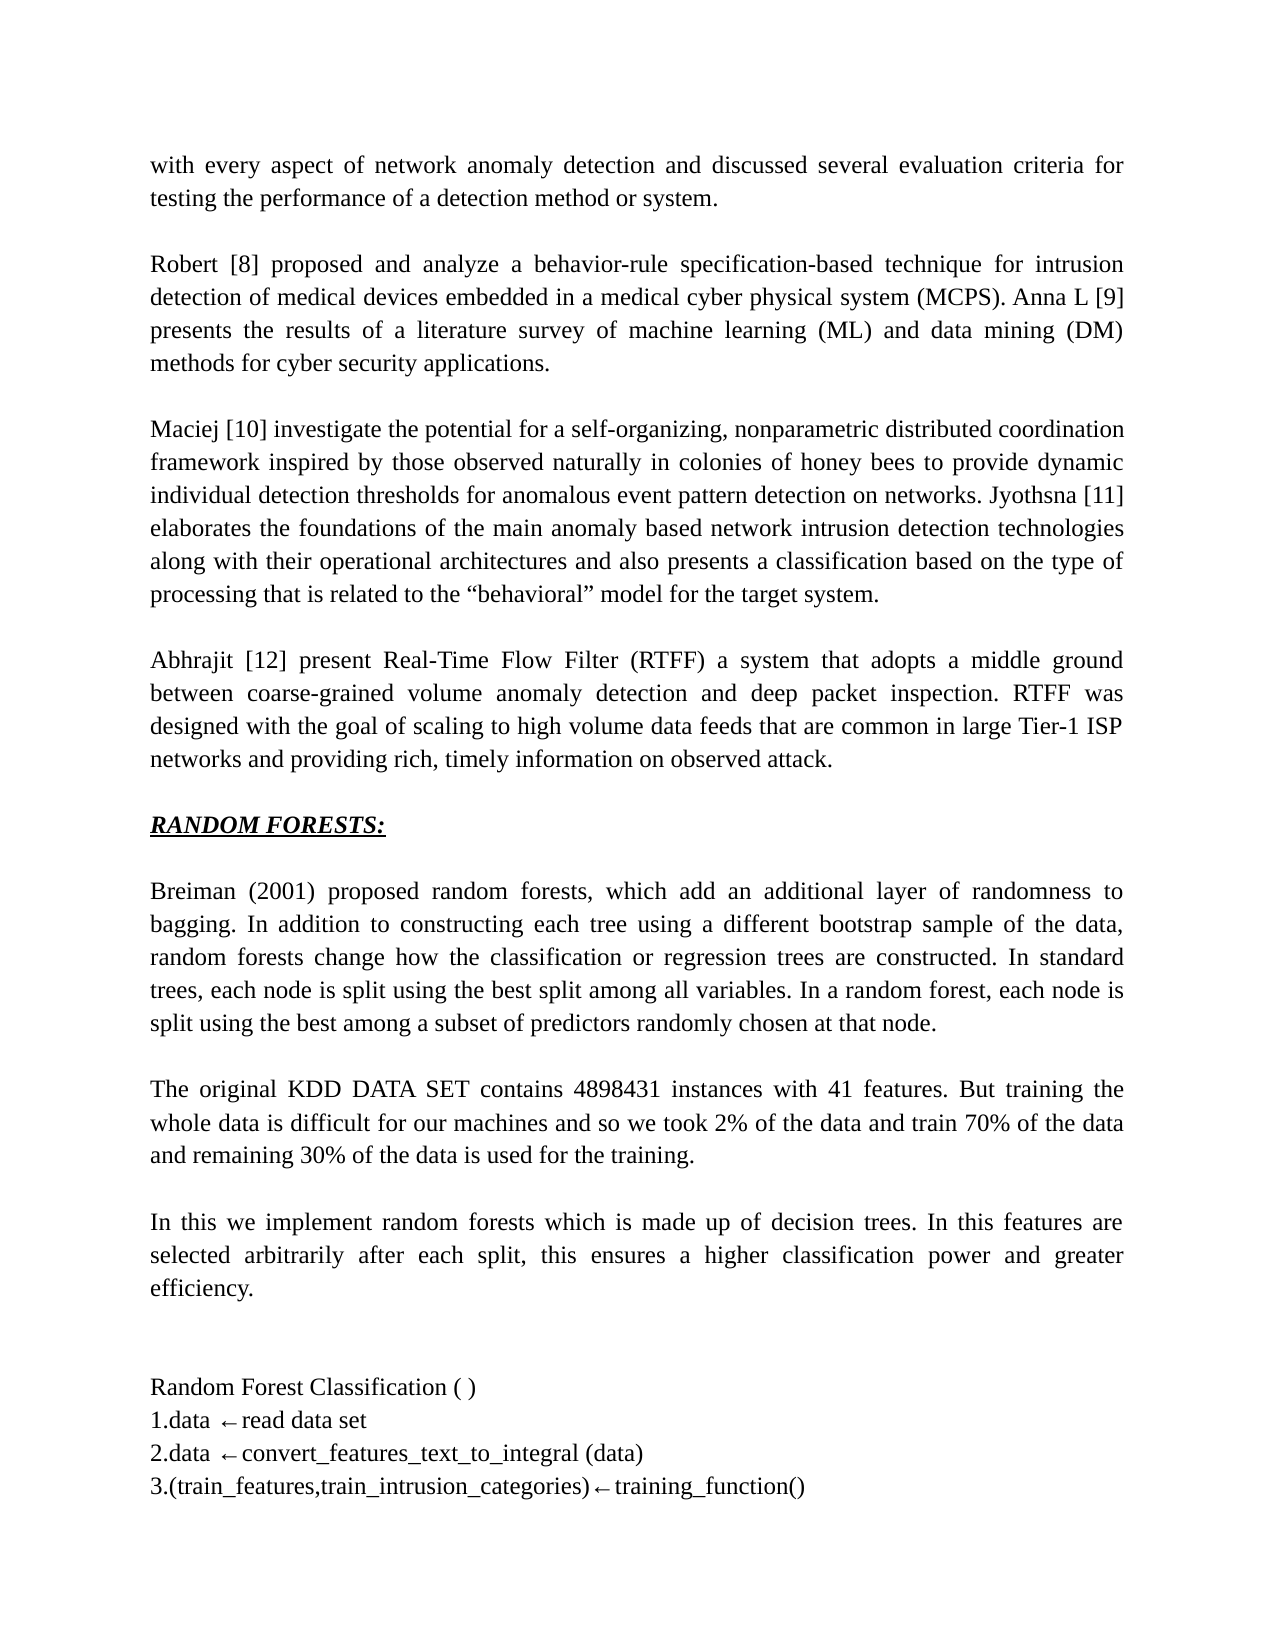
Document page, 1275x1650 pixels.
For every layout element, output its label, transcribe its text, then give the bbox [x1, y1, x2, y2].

text Maciej [10] investigate the potential for a self-organizing, nonparametric distributed coordination framework inspired by those observed naturally in colonies of honey bees to provide dynamic individual detection thresholds for anomalous event pattern detection on networks. Jyothsna [11] elaborates the foundations of the main anomaly based network intrusion detection technologies along with their operational architectures and also presents a classification based on the type of processing that is related to the “behavioral” model for the target system. [150, 414, 1125, 608]
text 3.(train_features,train_intrusion_categories)←training_function() [150, 1471, 1125, 1499]
text RANDOM FORESTS: [150, 810, 1125, 839]
text The original KDD DATA SET contains 4898431 instances with 41 features. But training the whole data is difficult for our machines and so we took 2% of the data and train 70% of the data and remaining 30% of the data is used for the training. [150, 1074, 1125, 1169]
text In this we implement random forests which is made up of decision trees. In this features are selected arbitrarily after each split, this ensures a higher classification power and greater efficiency. [150, 1207, 1125, 1301]
text Abhrajit [12] present Real-Time Flow Filter (RTFF) a system that adopts a middle ground between coarse-grained volume anomaly detection and deep packet inspection. RTFF was designed with the goal of scaling to high volume data feeds that are common in large Tier-1 ISP networks and providing rich, timely information on observed attack. [150, 645, 1125, 773]
text with every aspect of network anomaly detection and discussed several evaluation criteria for testing the performance of a detection method or system. [150, 150, 1125, 212]
text Robert [8] proposed and analyze a behavior-rule specification-based technique for intrusion detection of medical devices embedded in a medical cyber physical system (MCPS). Anna L [9] presents the results of a literature survey of machine learning (ML) and data mining (DM) methods for cyber security applications. [150, 249, 1125, 377]
text Random Forest Classification ( ) [150, 1372, 1125, 1401]
text 2.data ←convert_features_text_to_integral (data) [150, 1438, 1125, 1467]
text Breiman (2001) proposed random forests, which add an additional layer of randomness to bagging. In addition to constructing each tree using a different bootstrap sample of the data, random forests change how the classification or regression trees are constructed. In standard trees, each node is split using the best split among all variables. In a random forest, each node is split using the best among a subset of predictors randomly chosen at that node. [150, 876, 1125, 1037]
text 1.data ←read data set [150, 1405, 1125, 1433]
